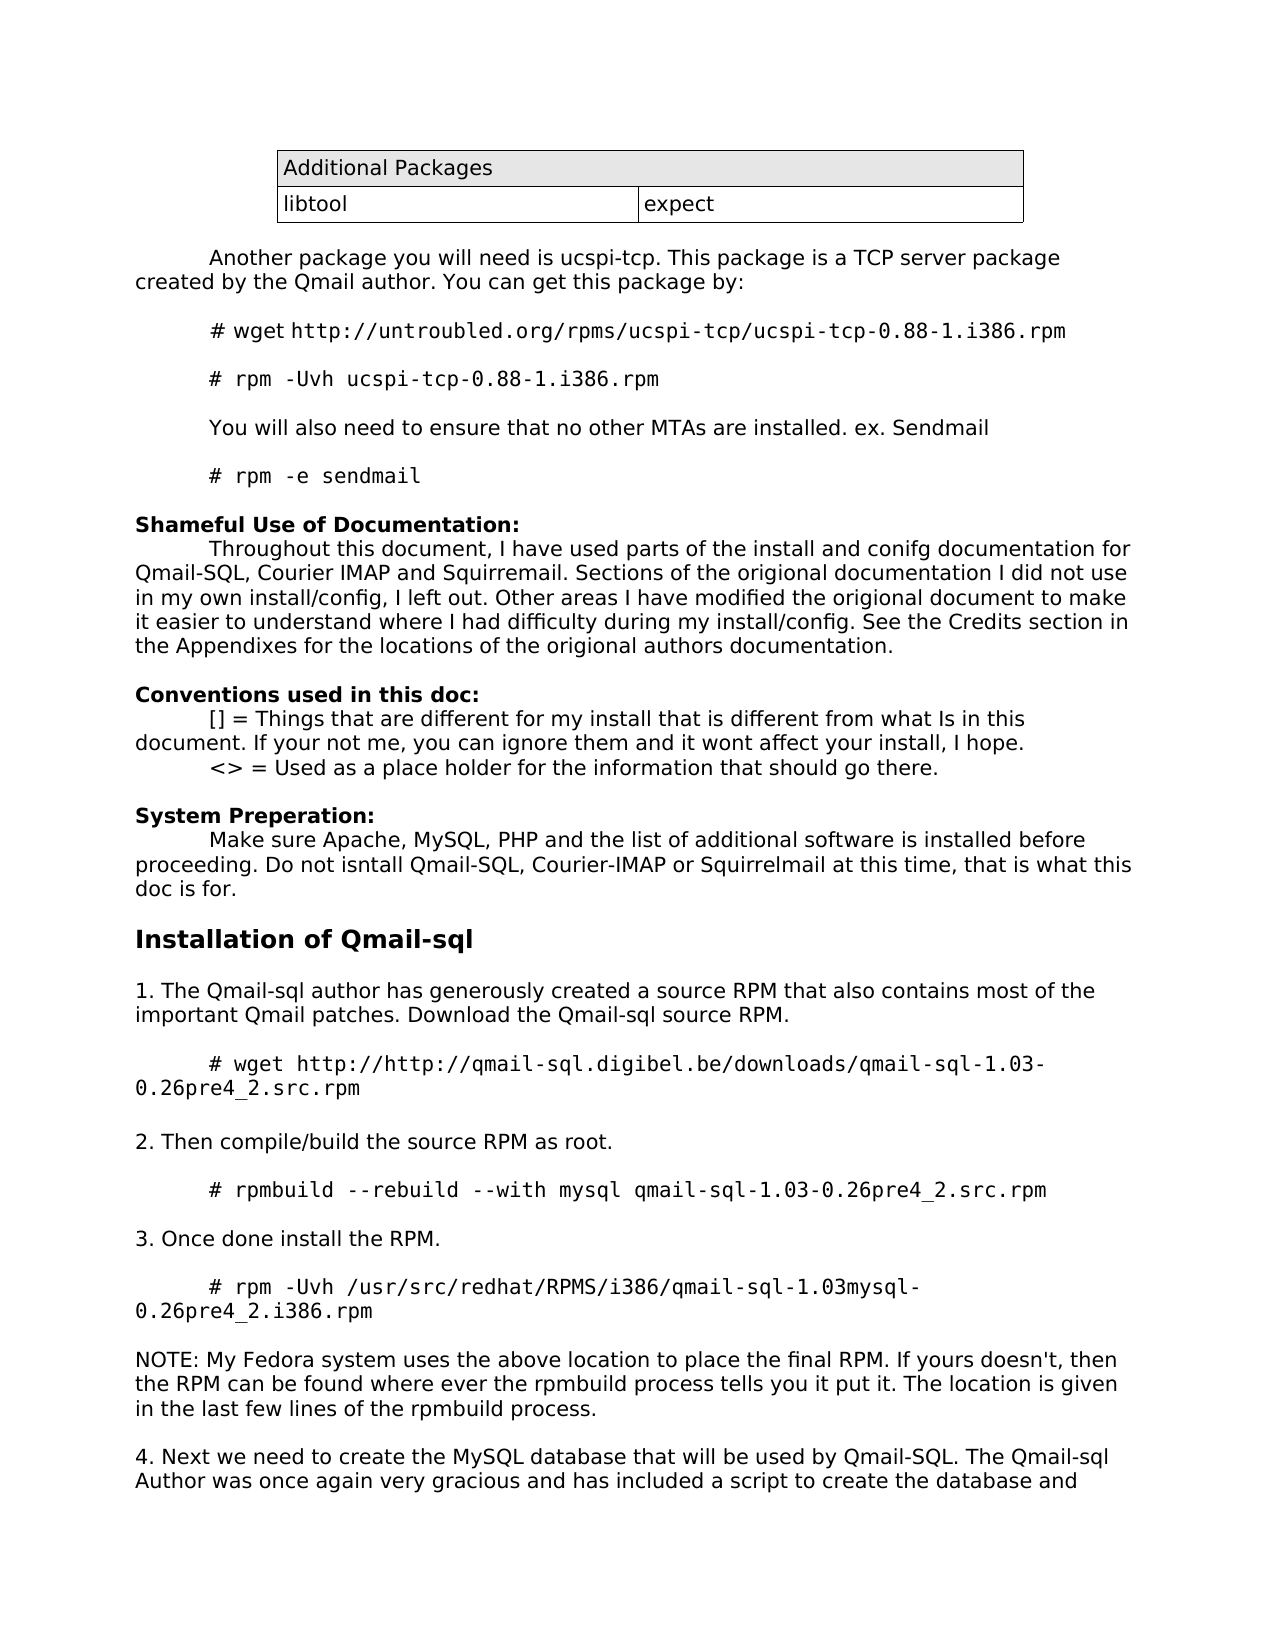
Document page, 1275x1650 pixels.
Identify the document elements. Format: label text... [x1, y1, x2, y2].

text 4. Next we need to create the MySQL database that will be used by Qmail-SQL. The Qmail-sql Author was once again very gracious and has included a script to create the database and [135, 1445, 1140, 1494]
text You will also need to ensure that no other MTAs are installed. ex. Sendmail [135, 416, 1140, 440]
text Shameful Use of Documentation: [135, 513, 1140, 537]
text 2. Then compile/build the source RPM as root. [135, 1130, 1140, 1154]
text Make sure Apache, MySQL, PHP and the list of additional software is installed before proceeding. Do not isntall Qmail-SQL, Courier-IMAP or Squirrelmail at this time, that is what this doc is for. [135, 828, 1140, 901]
table_header Additional Packages [278, 151, 1023, 186]
text Conventions used in this doc: [135, 683, 1140, 707]
text <> = Used as a place holder for the information that should go there. [135, 756, 1140, 780]
text Installation of Qmail-sql [135, 926, 1140, 955]
text System Preperation: [135, 804, 1140, 828]
table_cell libtool [278, 187, 638, 222]
text # rpm -Uvh /usr/src/redhat/RPMS/i386/qmail-sql-1.03mysql-0.26pre4_2.i386.rpm [135, 1275, 1140, 1324]
text 1. The Qmail-sql author has generously created a source RPM that also contains most of the important Qmail patches. Download the Qmail-sql source RPM. [135, 979, 1140, 1028]
table_cell expect [639, 187, 1023, 222]
text Throughout this document, I have used parts of the install and conifg documentation for Qmail-SQL, Courier IMAP and Squirremail. Sections of the origional documentation I did not use in my own install/config, I left out. Other areas I have modified the origional document to make it easier to understand where I had difficulty during my install/config. See the Credits section in the Appendixes for the locations of the origional authors documentation. [135, 537, 1140, 659]
text # wget http://untroubled.org/rpms/ucspi-tcp/ucspi-tcp-0.88-1.i386.rpm [135, 319, 1140, 343]
text Another package you will need is ucspi-tcp. This package is a TCP server package created by the Qmail author. You can get this package by: [135, 246, 1140, 294]
text # wget http://http://qmail-sql.digibel.be/downloads/qmail-sql-1.03-0.26pre4_2.src.rpm [135, 1052, 1140, 1130]
text # rpm -e sendmail [135, 464, 1140, 489]
text # rpmbuild --rebuild --with mysql qmail-sql-1.03-0.26pre4_2.src.rpm [135, 1178, 1140, 1203]
text # rpm -Uvh ucspi-tcp-0.88-1.i386.rpm [135, 367, 1140, 392]
text NOTE: My Fedora system uses the above location to place the final RPM. If yours doesn't, then the RPM can be found where ever the rpmbuild process tells you it put it. The location is given in the last few lines of the rpmbuild process. [135, 1348, 1140, 1421]
text 3. Once done install the RPM. [135, 1227, 1140, 1251]
text [] = Things that are different for my install that is different from what Is in this document. If your not me, you can ignore them and it wont affect your install, I hope. [135, 707, 1140, 756]
